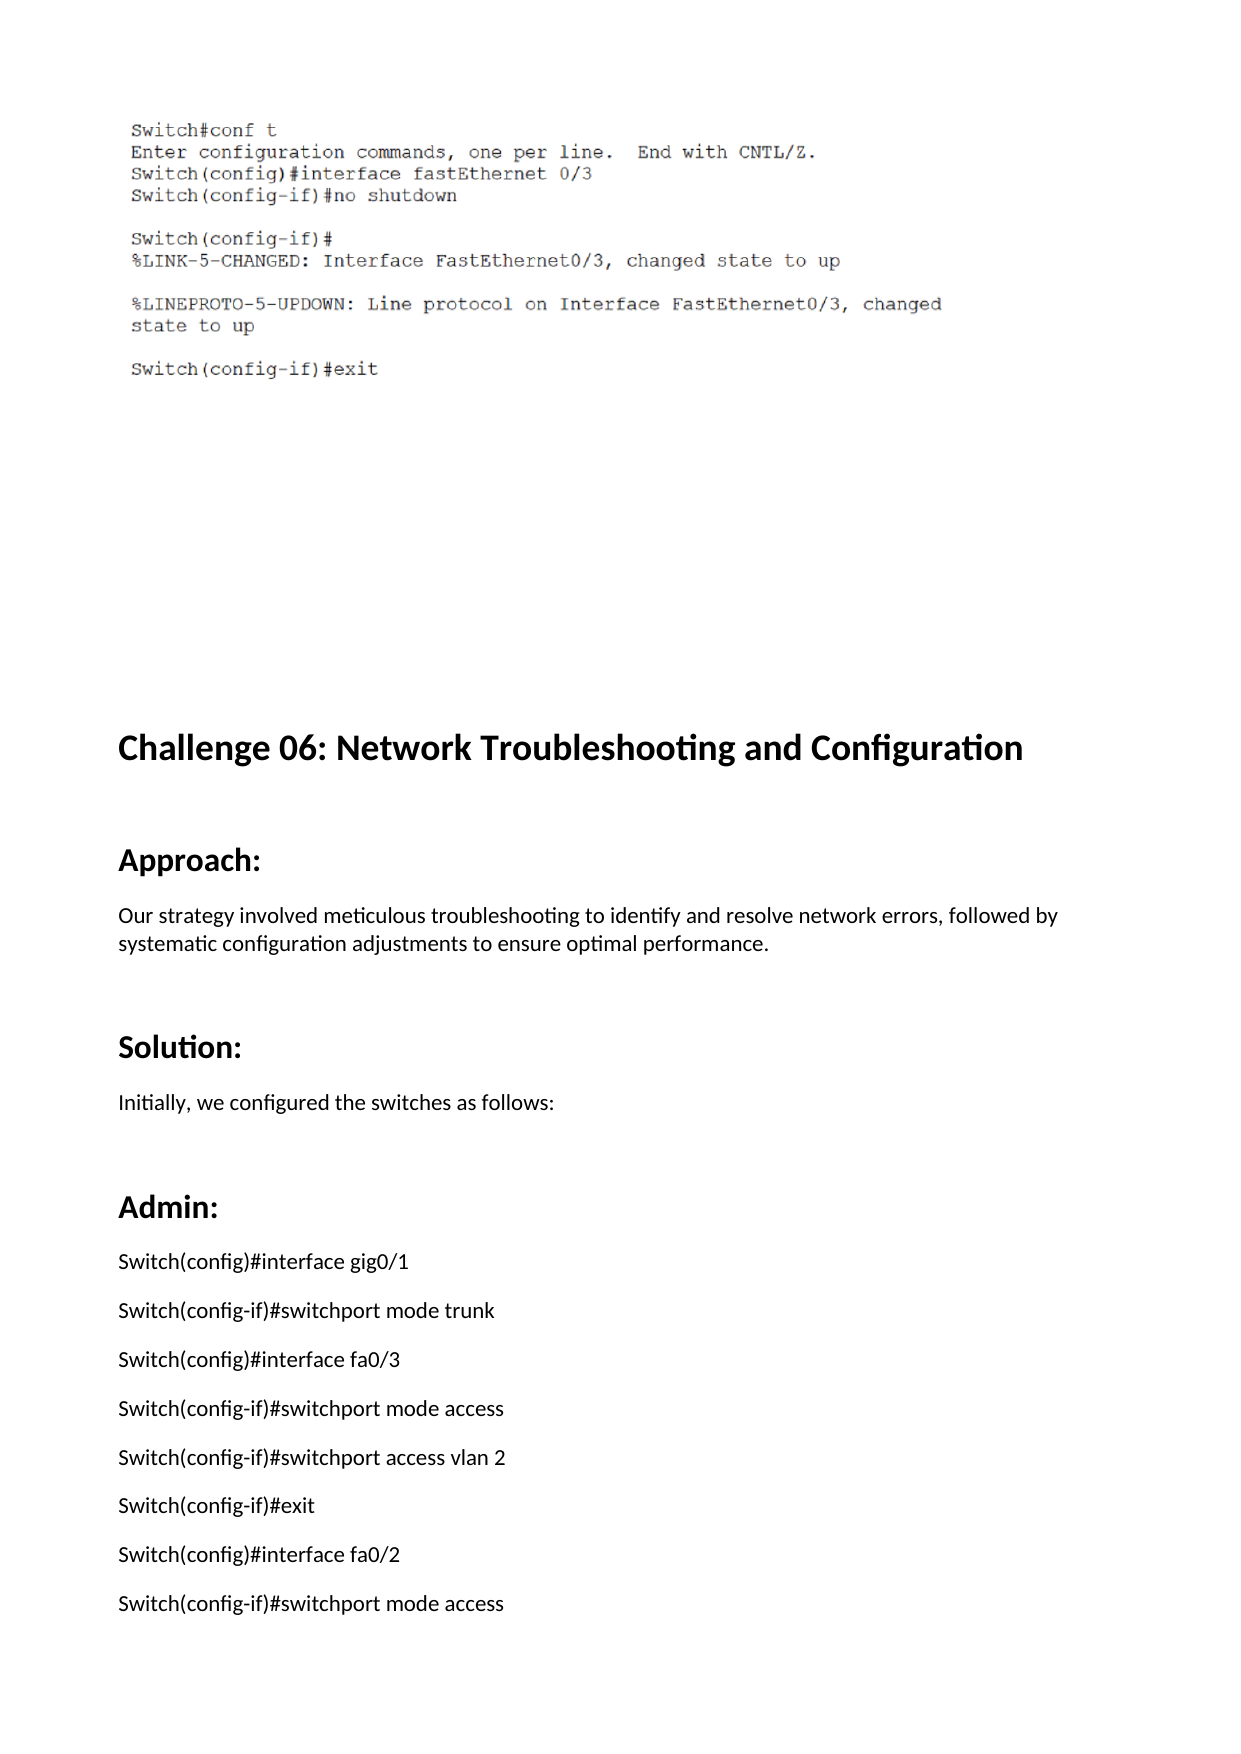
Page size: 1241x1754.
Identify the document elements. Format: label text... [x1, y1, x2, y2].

text Our strategy involved meticulous troubleshooting to identify and resolve network errors, followed by systematic configuration adjustments to ensure optimal performance. [118, 901, 1122, 957]
text Challenge 06: Network Troubleshooting and Configuration [118, 724, 1122, 769]
text Switch(config-if)#switchport mode access [118, 1394, 1122, 1422]
text Switch(config-if)#switchport access vlan 2 [118, 1443, 1122, 1471]
text Switch(config)#interface fa0/2 [118, 1541, 1122, 1568]
text Switch(config-if)#switchport mode trunk [118, 1296, 1122, 1324]
text Switch(config)#interface fa0/3 [118, 1345, 1122, 1373]
text Approach: [118, 839, 1122, 880]
text Admin: [118, 1186, 1122, 1227]
text Solution: [118, 1027, 1122, 1067]
text Switch(config-if)#exit [118, 1492, 1122, 1520]
text Switch(config-if)#switchport mode access [118, 1589, 1122, 1617]
text Initially, we configured the switches as follows: [118, 1088, 1122, 1116]
text Switch(config)#interface gig0/1 [118, 1247, 1122, 1275]
